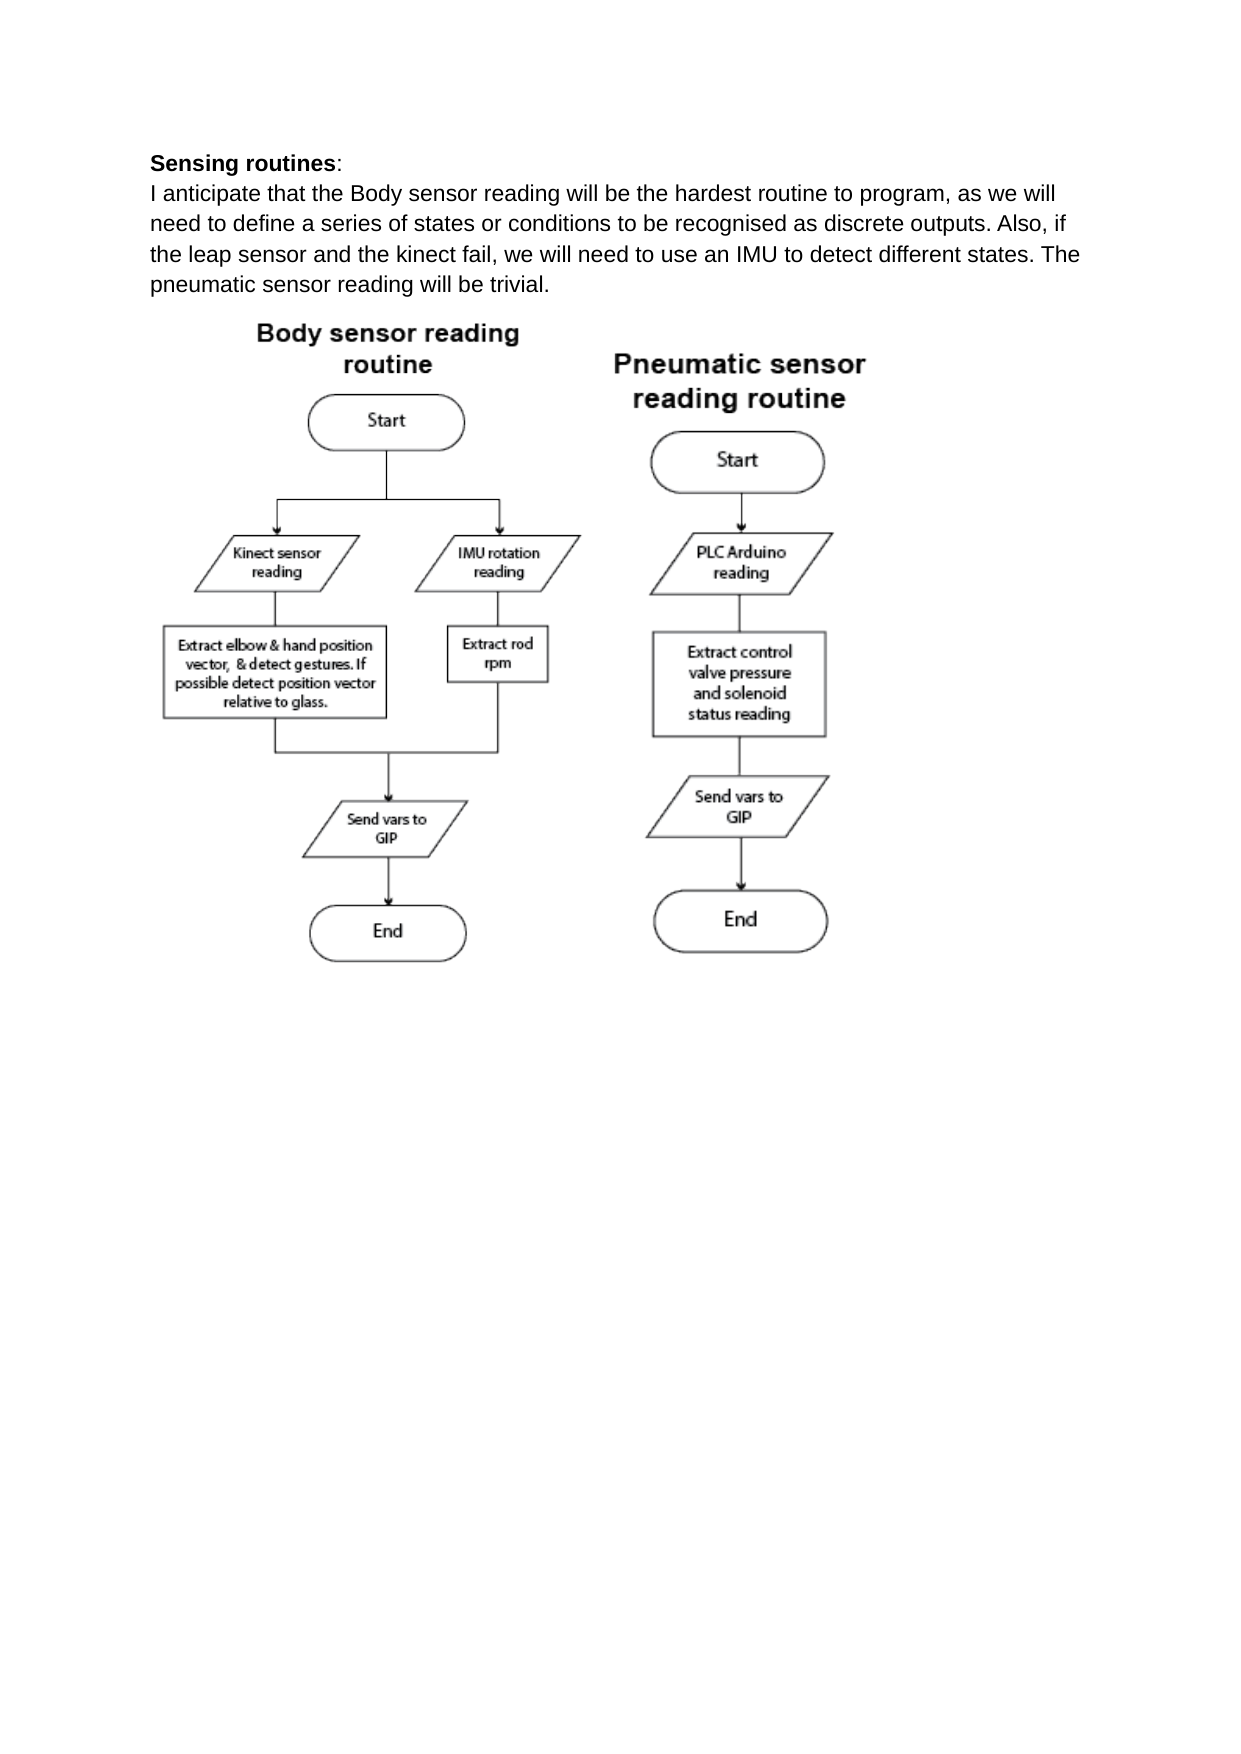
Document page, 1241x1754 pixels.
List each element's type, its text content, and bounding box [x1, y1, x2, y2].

picture [150, 301, 883, 980]
text Sensing routines: [150, 150, 1090, 176]
text I anticipate that the Body sensor reading will be the hardest routine to program, as we will need to define a series of states or conditions to be recognised as discrete outputs. Also, if the leap sensor and the kinect fail, we will need to use an IMU to detect different states. The pneumatic sensor reading will be trivial. [150, 180, 1090, 297]
